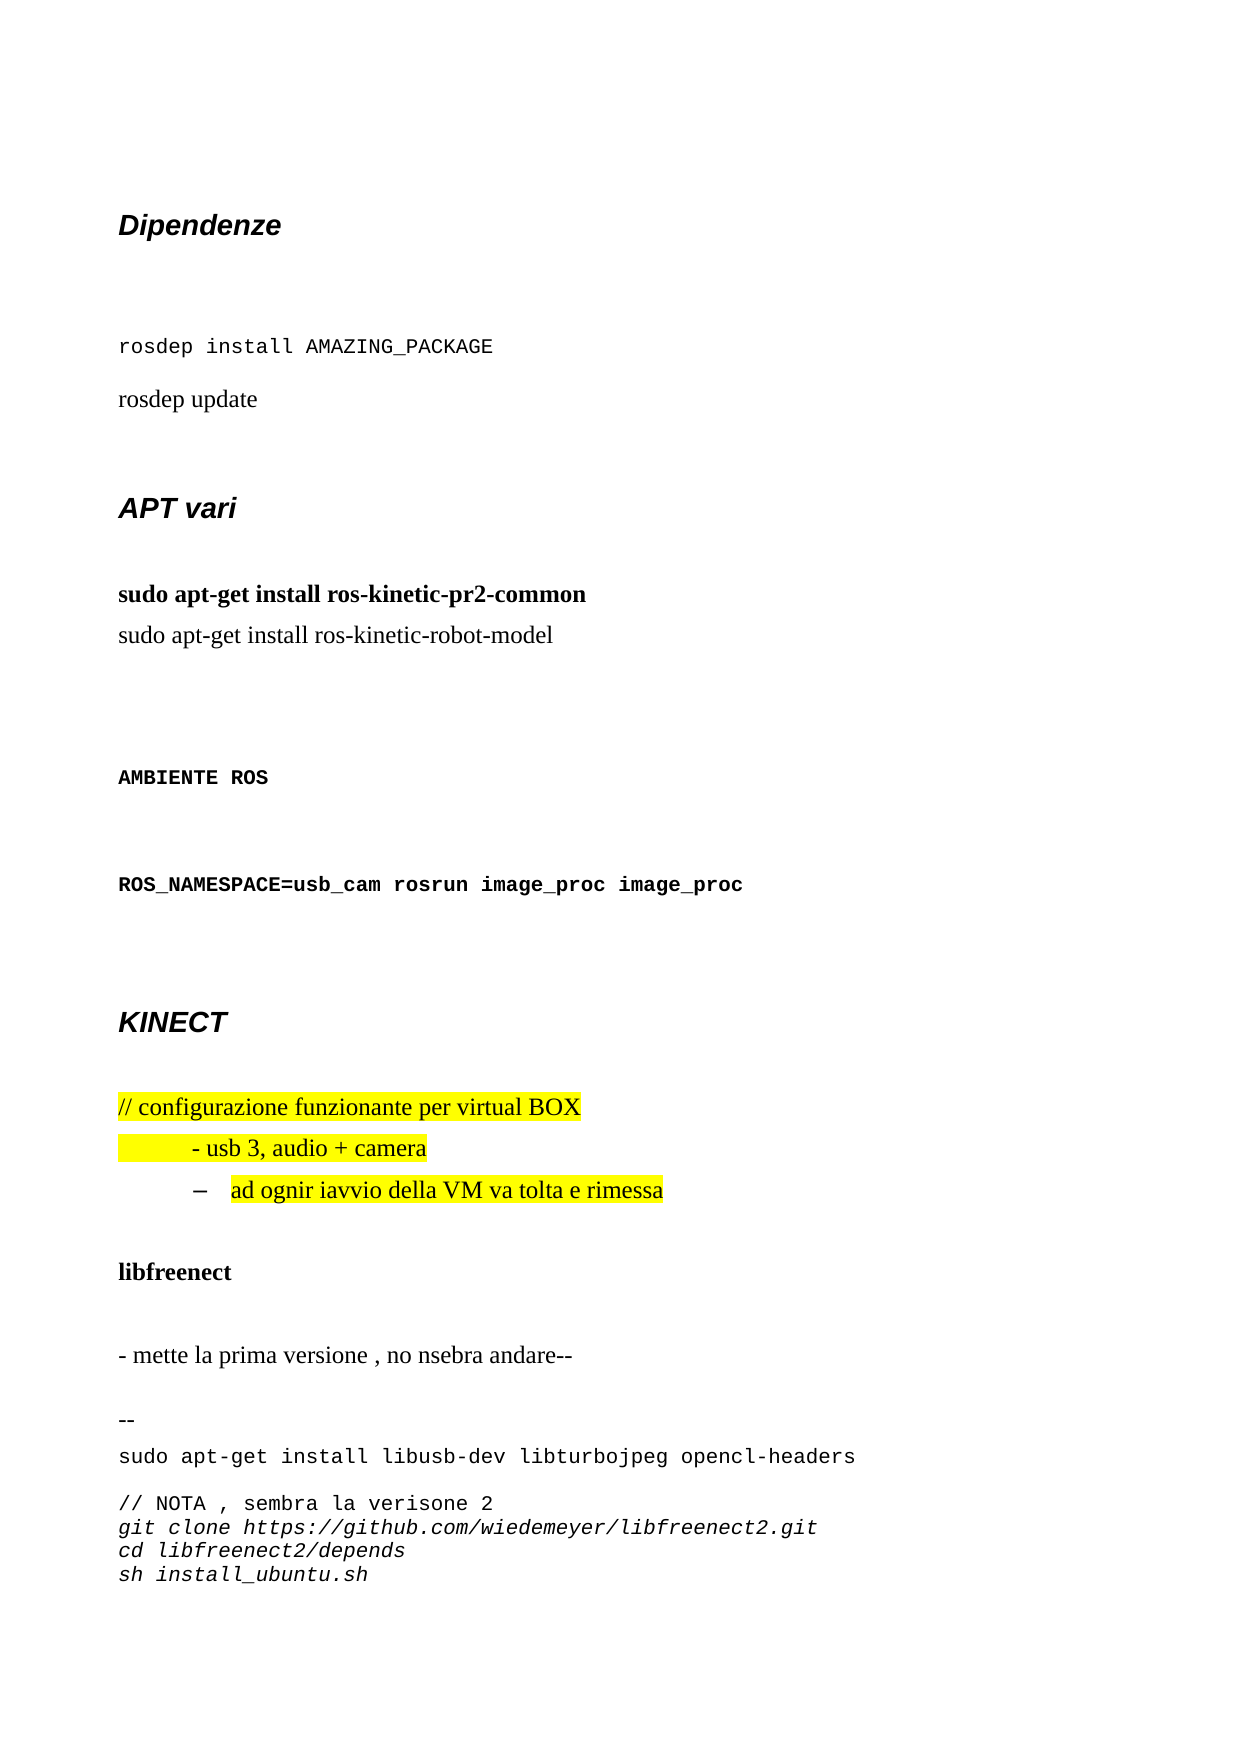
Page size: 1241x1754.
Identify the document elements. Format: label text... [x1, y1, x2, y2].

text libfreenect [118, 1257, 1122, 1286]
text - mette la prima versione , no nsebra andare-- [118, 1340, 1122, 1368]
subtitle Dipendenze [118, 208, 1122, 242]
text ROS_NAMESPACE=usb_cam rosrun image_proc image_proc [118, 874, 1122, 897]
text sh install_ubuntu.sh [118, 1564, 1122, 1588]
list ad ognir iavvio della VM va tolta e rimessa [193, 1175, 1122, 1203]
text -- [118, 1404, 1122, 1433]
text // NOTA , sembra la verisone 2 [118, 1493, 1122, 1517]
text AMBIENTE ROS [118, 767, 1122, 791]
text sudo apt-get install libusb-dev libturbojpeg opencl-headers [118, 1446, 1122, 1469]
subtitle APT vari [118, 491, 1122, 525]
text git clone https://github.com/wiedemeyer/libfreenect2.git [118, 1517, 1122, 1540]
text sudo apt-get install ros-kinetic-robot-model [118, 620, 1122, 649]
text // configurazione funzionante per virtual BOX [118, 1092, 1122, 1121]
text cd libfreenect2/depends [118, 1540, 1122, 1564]
text - usb 3, audio + camera [118, 1133, 1122, 1162]
text rosdep update [118, 384, 1122, 413]
text rosdep install AMAZING_PACKAGE [118, 337, 1122, 360]
text sudo apt-get install ros-kinetic-pr2-common [118, 579, 1122, 607]
subtitle KINECT [118, 1005, 1122, 1038]
